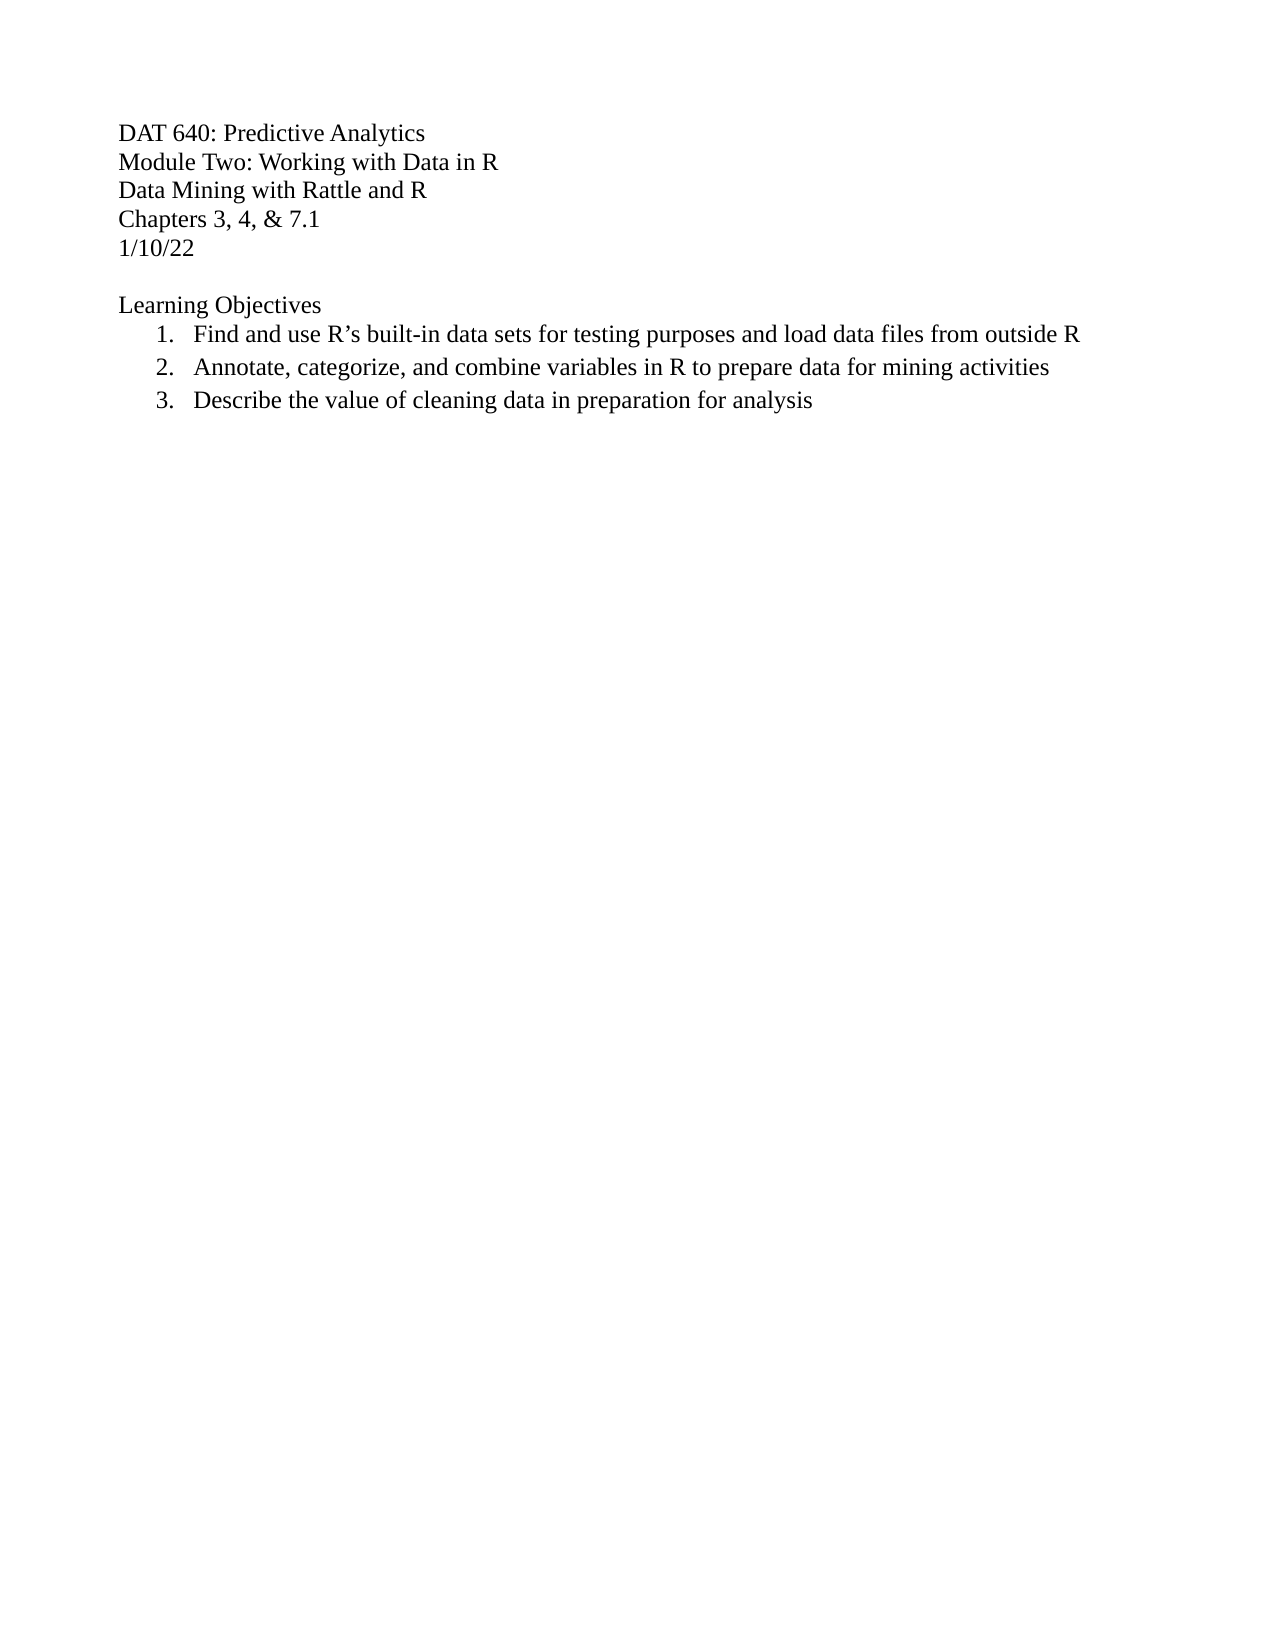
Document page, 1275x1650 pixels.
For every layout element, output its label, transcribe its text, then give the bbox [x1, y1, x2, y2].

list Find and use R’s built-in data sets for testing purposes and load data files from outside R [156, 319, 1157, 348]
text Learning Objectives [118, 291, 1157, 319]
text Data Mining with Rattle and R [118, 176, 1157, 204]
list Describe the value of cleaning data in preparation for analysis [156, 385, 1157, 414]
text 1/10/22 [118, 233, 1157, 262]
text Module Two: Working with Data in R [118, 147, 1157, 176]
list Annotate, categorize, and combine variables in R to prepare data for mining activities [156, 352, 1157, 381]
text DAT 640: Predictive Analytics [118, 118, 1157, 147]
text Chapters 3, 4, & 7.1 [118, 204, 1157, 233]
